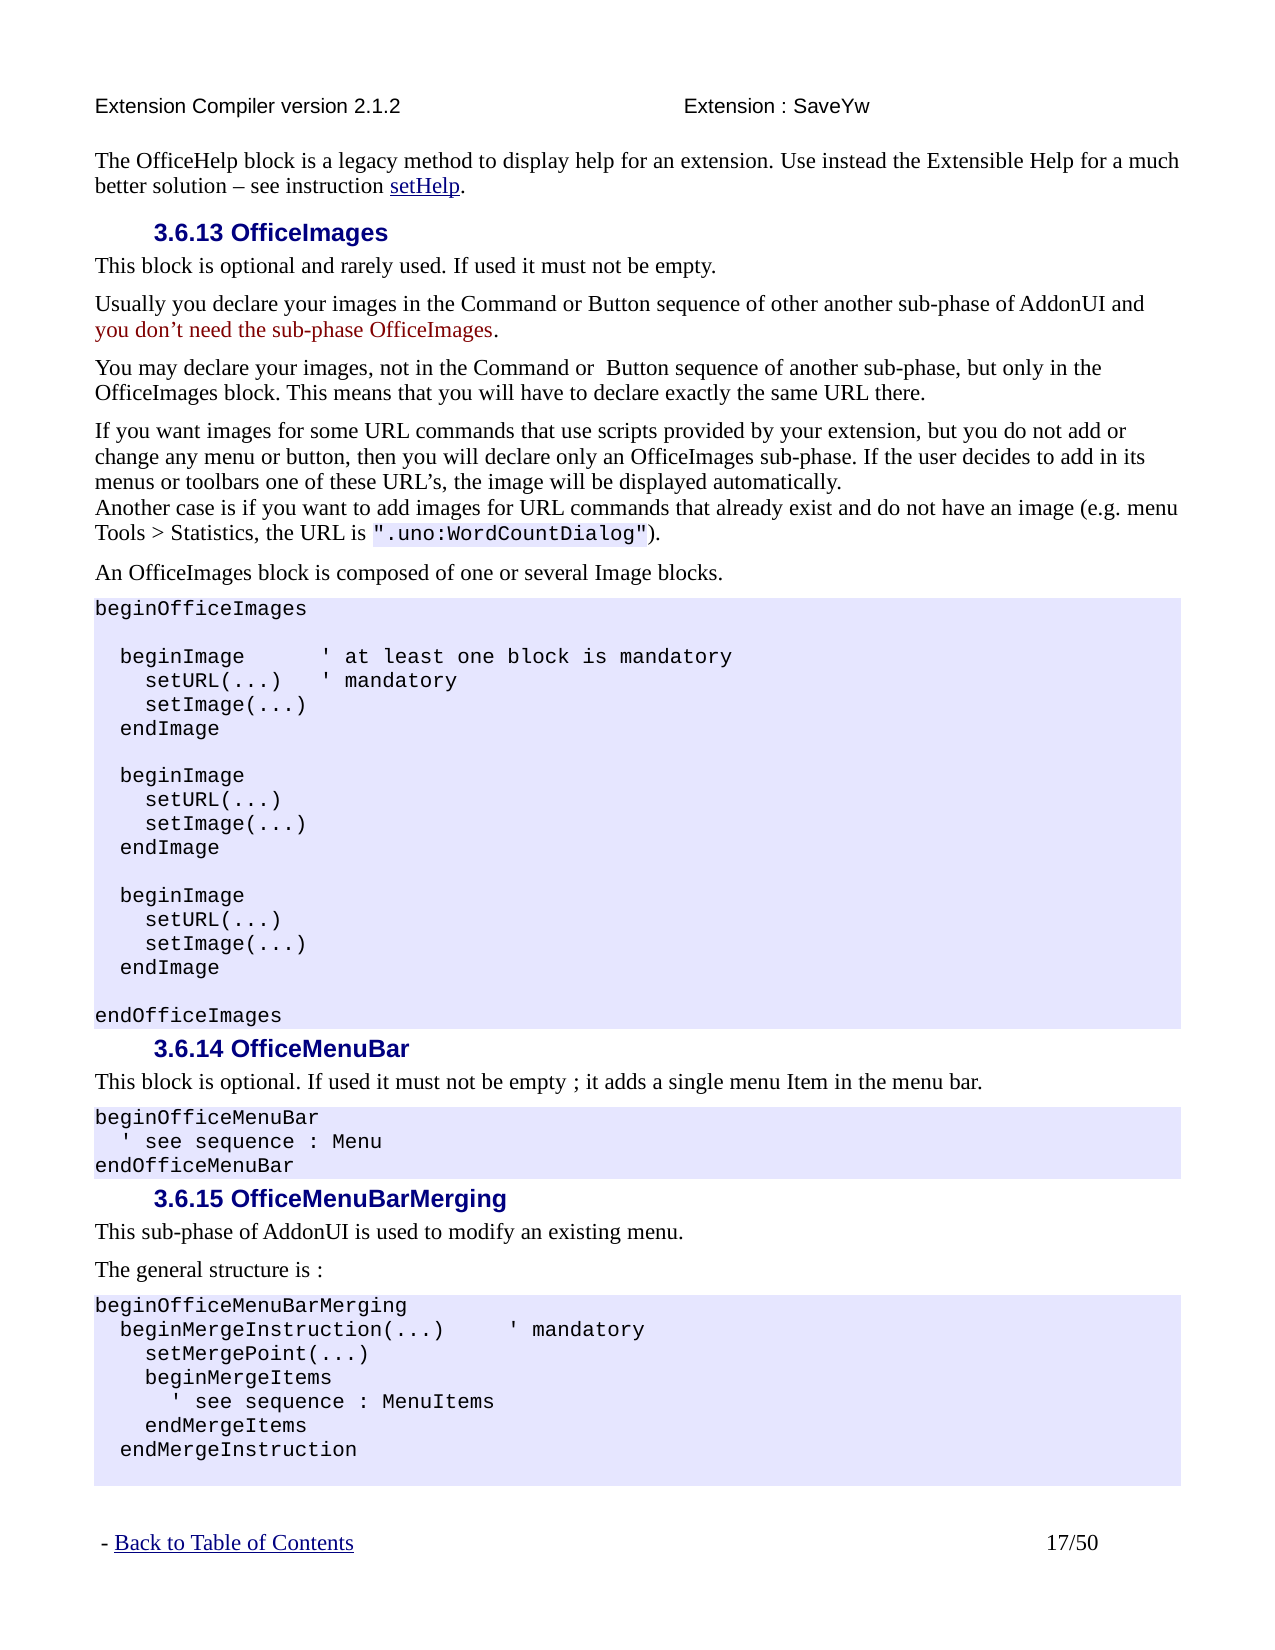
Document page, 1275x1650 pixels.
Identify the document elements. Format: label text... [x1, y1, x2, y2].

text setImage(...) [94, 933, 1181, 957]
text An OfficeImages block is composed of one or several Image blocks. [94, 560, 1181, 585]
text endMergeItems [94, 1414, 1181, 1438]
text endImage [94, 837, 1181, 861]
text beginMergeItems [94, 1367, 1181, 1391]
text beginImage ' at least one block is mandatory [94, 646, 1181, 669]
text setURL(...) [94, 909, 1181, 933]
text beginOfficeMenuBarMerging [94, 1295, 1181, 1319]
subtitle OfficeMenuBar [153, 1035, 1181, 1063]
text beginImage [94, 885, 1181, 909]
text endOfficeImages [94, 1005, 1181, 1029]
text endOfficeMenuBar [94, 1155, 1181, 1179]
text beginMergeInstruction(...) ' mandatory [94, 1319, 1181, 1343]
subtitle OfficeImages [153, 219, 1181, 247]
text endImage [94, 957, 1181, 981]
text This block is optional. If used it must not be empty ; it adds a single menu Item in the menu bar. [94, 1069, 1181, 1094]
text setMergePoint(...) [94, 1343, 1181, 1367]
text The OfficeHelp block is a legacy method to display help for an extension. Use instead the Extensible Help for a much better solution – see instruction setHelp. [94, 147, 1181, 198]
text ' see sequence : MenuItems [94, 1391, 1181, 1414]
text endMergeInstruction [94, 1438, 1181, 1462]
text This block is optional and rarely used. If used it must not be empty. [94, 253, 1181, 278]
text If you want images for some URL commands that use scripts provided by your extension, but you do not add or change any menu or button, then you will declare only an OfficeImages sub-phase. If the user decides to add in its menus or toolbars one of these URL’s, the image will be displayed automatically. Another case is if you want to add images for URL commands that already exist and do not have an image (e.g. menu Tools > Statistics, the URL is ".uno:WordCountDialog"). [94, 418, 1181, 547]
text setURL(...) [94, 789, 1181, 813]
text setImage(...) [94, 693, 1181, 717]
text endImage [94, 717, 1181, 741]
text beginOfficeImages [94, 598, 1181, 622]
text beginOfficeMenuBar [94, 1107, 1181, 1131]
subtitle OfficeMenuBarMerging [153, 1185, 1181, 1213]
text setImage(...) [94, 813, 1181, 837]
text ' see sequence : Menu [94, 1131, 1181, 1155]
text You may declare your images, not in the Command or Button sequence of another sub-phase, but only in the OfficeImages block. This means that you will have to declare exactly the same URL there. [94, 354, 1181, 406]
text The general structure is : [94, 1257, 1181, 1282]
text setURL(...) ' mandatory [94, 669, 1181, 693]
text Usually you declare your images in the Command or Button sequence of other another sub-phase of AddonUI and you don’t need the sub-phase OfficeImages. [94, 291, 1181, 342]
text beginImage [94, 765, 1181, 789]
text This sub-phase of AddonUI is used to modify an existing menu. [94, 1219, 1181, 1244]
